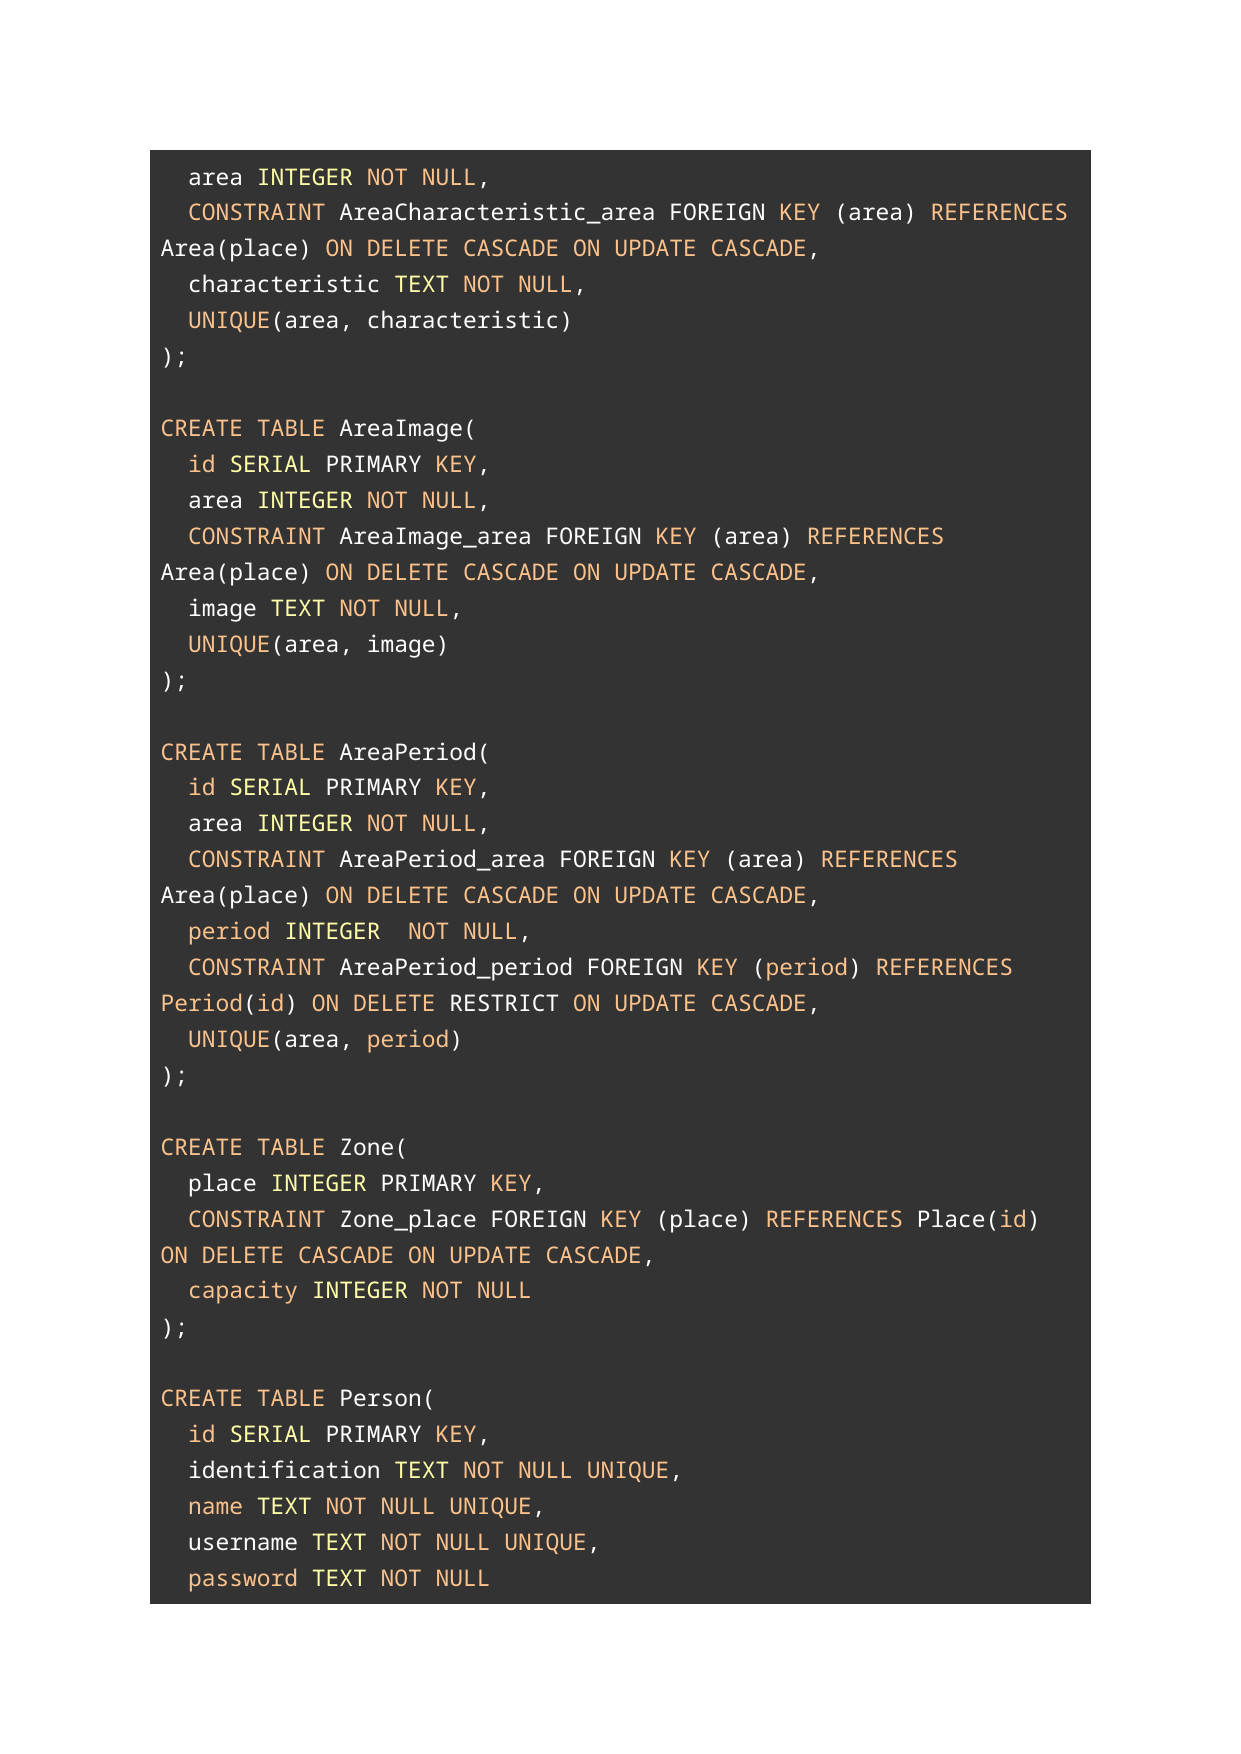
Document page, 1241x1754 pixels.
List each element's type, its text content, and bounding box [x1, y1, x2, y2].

table_header area INTEGER NOT NULL, CONSTRAINT AreaCharacteristic_area FOREIGN KEY (area) REFERENCES Area(place) ON DELETE CASCADE ON UPDATE CASCADE, characteristic TEXT NOT NULL, UNIQUE(area, characteristic) ); CREATE TABLE AreaImage( id SERIAL PRIMARY KEY, area INTEGER NOT NULL, CONSTRAINT AreaImage_area FOREIGN KEY (area) REFERENCES Area(place) ON DELETE CASCADE ON UPDATE CASCADE, image TEXT NOT NULL, UNIQUE(area, image) ); CREATE TABLE AreaPeriod( id SERIAL PRIMARY KEY, area INTEGER NOT NULL, CONSTRAINT AreaPeriod_area FOREIGN KEY (area) REFERENCES Area(place) ON DELETE CASCADE ON UPDATE CASCADE, period INTEGER NOT NULL, CONSTRAINT AreaPeriod_period FOREIGN KEY (period) REFERENCES Period(id) ON DELETE RESTRICT ON UPDATE CASCADE, UNIQUE(area, period) ); CREATE TABLE Zone( place INTEGER PRIMARY KEY, CONSTRAINT Zone_place FOREIGN KEY (place) REFERENCES Place(id) ON DELETE CASCADE ON UPDATE CASCADE, capacity INTEGER NOT NULL ); CREATE TABLE Person( id SERIAL PRIMARY KEY, identification TEXT NOT NULL UNIQUE, name TEXT NOT NULL UNIQUE, username TEXT NOT NULL UNIQUE, password TEXT NOT NULL [150, 150, 1091, 1604]
